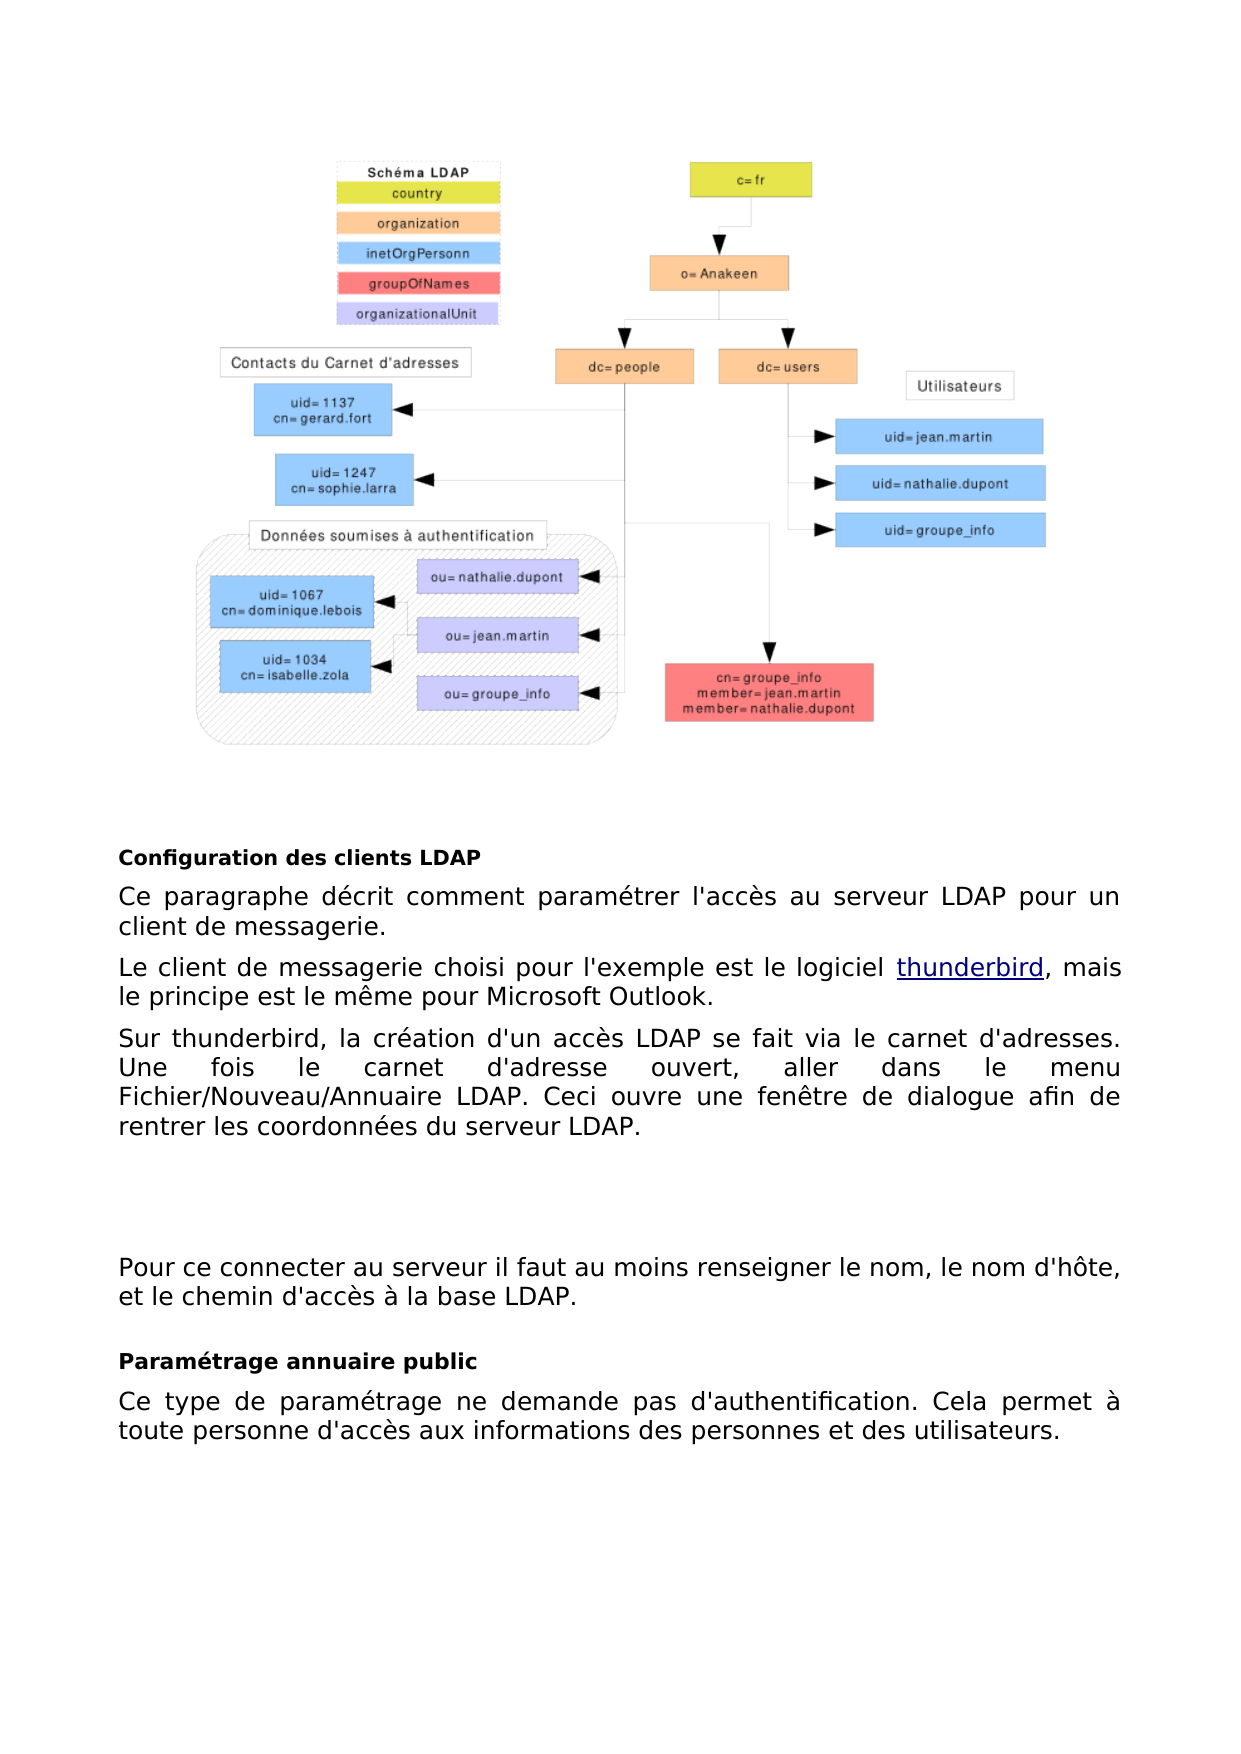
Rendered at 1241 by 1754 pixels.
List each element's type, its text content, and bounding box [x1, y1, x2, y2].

subtitle Configuration des clients LDAP [118, 846, 1122, 870]
text Sur thunderbird, la création d'un accès LDAP se fait via le carnet d'adresses. Une fois le carnet d'adresse ouvert, aller dans le menu Fichier/Nouveau/Annuaire LDAP. Ceci ouvre une fenêtre de dialogue afin de rentrer les coordonnées du serveur LDAP. [118, 1024, 1122, 1141]
text Ce paragraphe décrit comment paramétrer l'accès au serveur LDAP pour un client de messagerie. [118, 883, 1122, 941]
picture [118, 118, 1123, 809]
text Pour ce connecter au serveur il faut au moins renseigner le nom, le nom d'hôte, et le chemin d'accès à la base LDAP. [118, 1253, 1122, 1312]
text Le client de messagerie choisi pour l'exemple est le logiciel thunderbird, mais le principe est le même pour Microsoft Outlook. [118, 953, 1122, 1012]
text Ce type de paramétrage ne demande pas d'authentification. Cela permet à toute personne d'accès aux informations des personnes et des utilisateurs. [118, 1387, 1122, 1446]
subtitle Paramétrage annuaire public [118, 1349, 1122, 1375]
